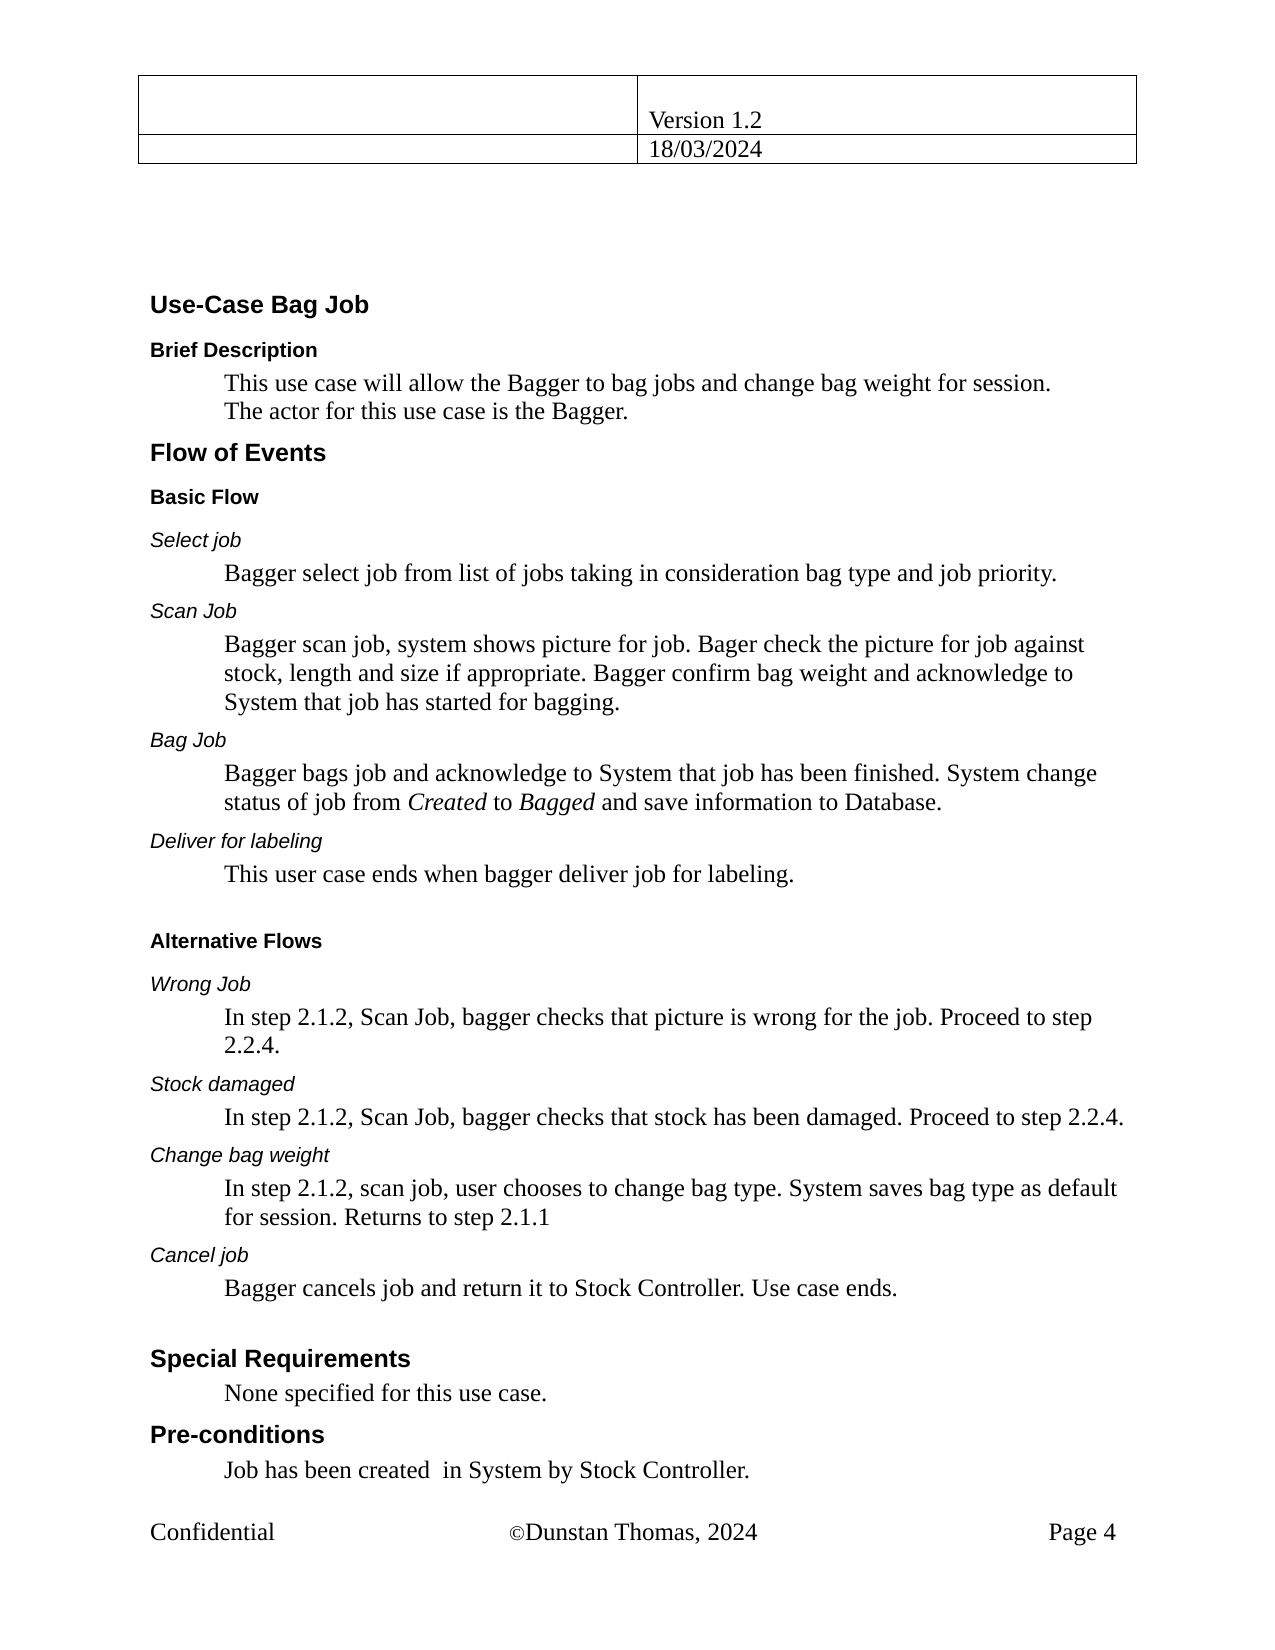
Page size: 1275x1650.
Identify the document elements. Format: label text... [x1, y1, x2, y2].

text This use case will allow the Bagger to bag jobs and change bag weight for session. [224, 368, 1125, 396]
text None specified for this use case. [224, 1378, 1125, 1407]
text In step 2.1.2, Scan Job, bagger checks that picture is wrong for the job. Proceed to step 2.2.4. [224, 1002, 1125, 1059]
subtitle Basic Flow [150, 485, 1125, 509]
text In step 2.1.2, scan job, user chooses to change bag type. System saves bag type as default for session. Returns to step 2.1.1 [224, 1173, 1125, 1231]
subtitle Alternative Flows [150, 929, 1125, 953]
subtitle Select job [150, 528, 1125, 552]
subtitle Cancel job [150, 1243, 1125, 1267]
text Bagger cancels job and return it to Stock Controller. Use case ends. [224, 1273, 1125, 1302]
text In step 2.1.2, Scan Job, bagger checks that stock has been damaged. Proceed to step 2.2.4. [224, 1102, 1125, 1131]
subtitle Wrong Job [150, 971, 1125, 995]
text This user case ends when bagger deliver job for labeling. [224, 859, 1125, 887]
subtitle Deliver for labeling [150, 828, 1125, 852]
text Job has been created in System by Stock Controller. [224, 1455, 1125, 1483]
subtitle Change bag weight [150, 1143, 1125, 1167]
subtitle Flow of Events [150, 438, 1125, 466]
subtitle Pre-conditions [150, 1420, 1125, 1448]
subtitle Brief Description [150, 337, 1125, 361]
text Bagger select job from list of jobs taking in consideration bag type and job priority. [224, 558, 1125, 587]
subtitle Use-Case Bag Job [150, 290, 1125, 319]
text Bagger scan job, system shows picture for job. Bager check the picture for job against stock, length and size if appropriate. Bagger confirm bag weight and acknowledge to System that job has started for bagging. [224, 629, 1125, 716]
text Bagger bags job and acknowledge to System that job has been finished. System change status of job from Created to Bagged and save information to Database. [224, 758, 1125, 816]
subtitle Bag Job [150, 728, 1125, 752]
text The actor for this use case is the Bagger. [224, 396, 1125, 425]
subtitle Scan Job [150, 599, 1125, 623]
subtitle Stock damaged [150, 1072, 1125, 1096]
subtitle Special Requirements [150, 1343, 1125, 1372]
